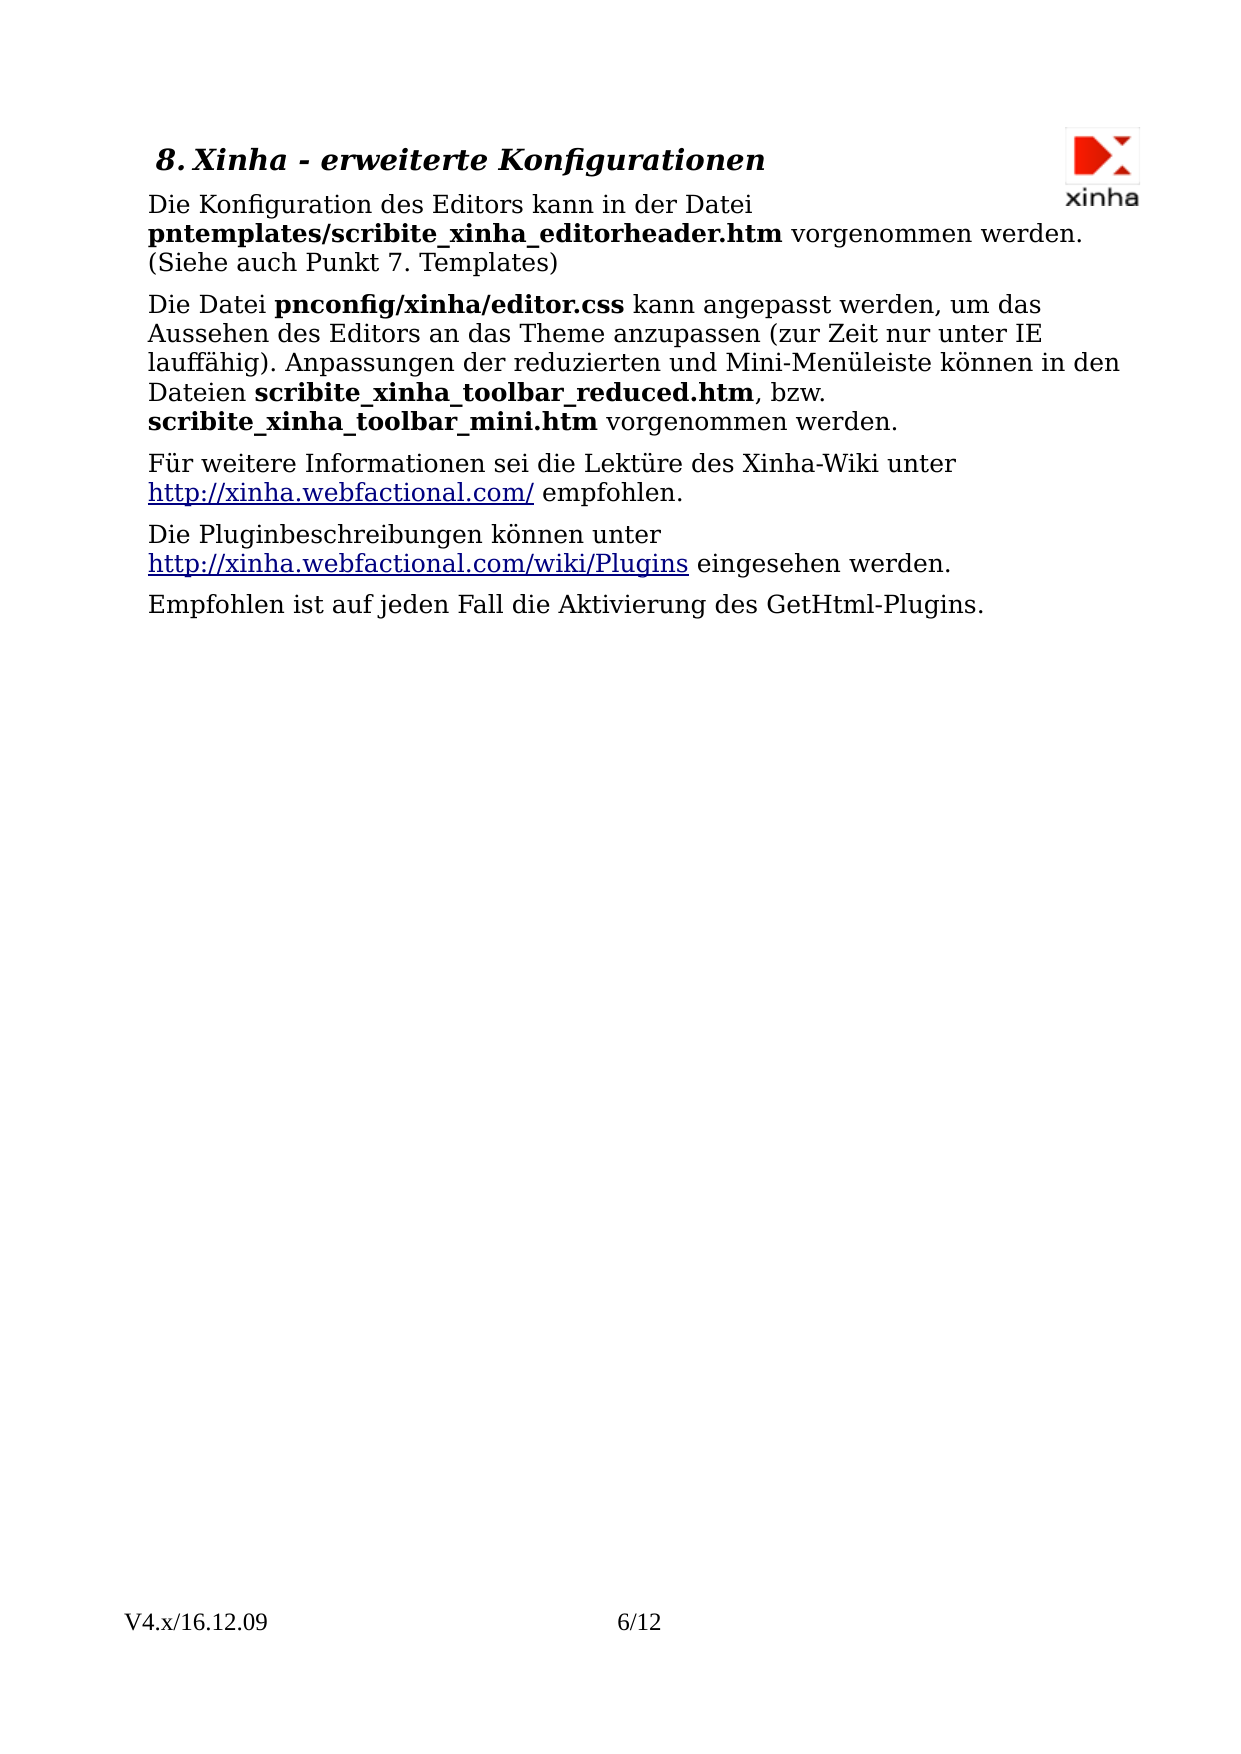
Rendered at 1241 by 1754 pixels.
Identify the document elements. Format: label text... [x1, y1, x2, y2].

subtitle Xinha - erweiterte Konfigurationen [156, 143, 1065, 177]
text Für weitere Informationen sei die Lektüre des Xinha-Wiki unter http://xinha.webfactional.com/ empfohlen. [148, 449, 1160, 507]
text Empfohlen ist auf jeden Fall die Aktivierung des GetHtml-Plugins. [148, 591, 1160, 620]
text Die Datei pnconfig/xinha/editor.css kann angepasst werden, um das Aussehen des Editors an das Theme anzupassen (zur Zeit nur unter IE lauffähig). Anpassungen der reduzierten und Mini-Menüleiste können in den Dateien scribite_xinha_toolbar_reduced.htm, bzw. scribite_xinha_toolbar_mini.htm vorgenommen werden. [148, 290, 1160, 437]
text Die Konfiguration des Editors kann in der Datei pntemplates/scribite_xinha_editorheader.htm vorgenommen werden. (Siehe auch Punkt 7. Templates) [148, 190, 1160, 278]
text Die Pluginbeschreibungen können unter http://xinha.webfactional.com/wiki/Plugins eingesehen werden. [148, 520, 1160, 578]
picture [1065, 127, 1141, 206]
